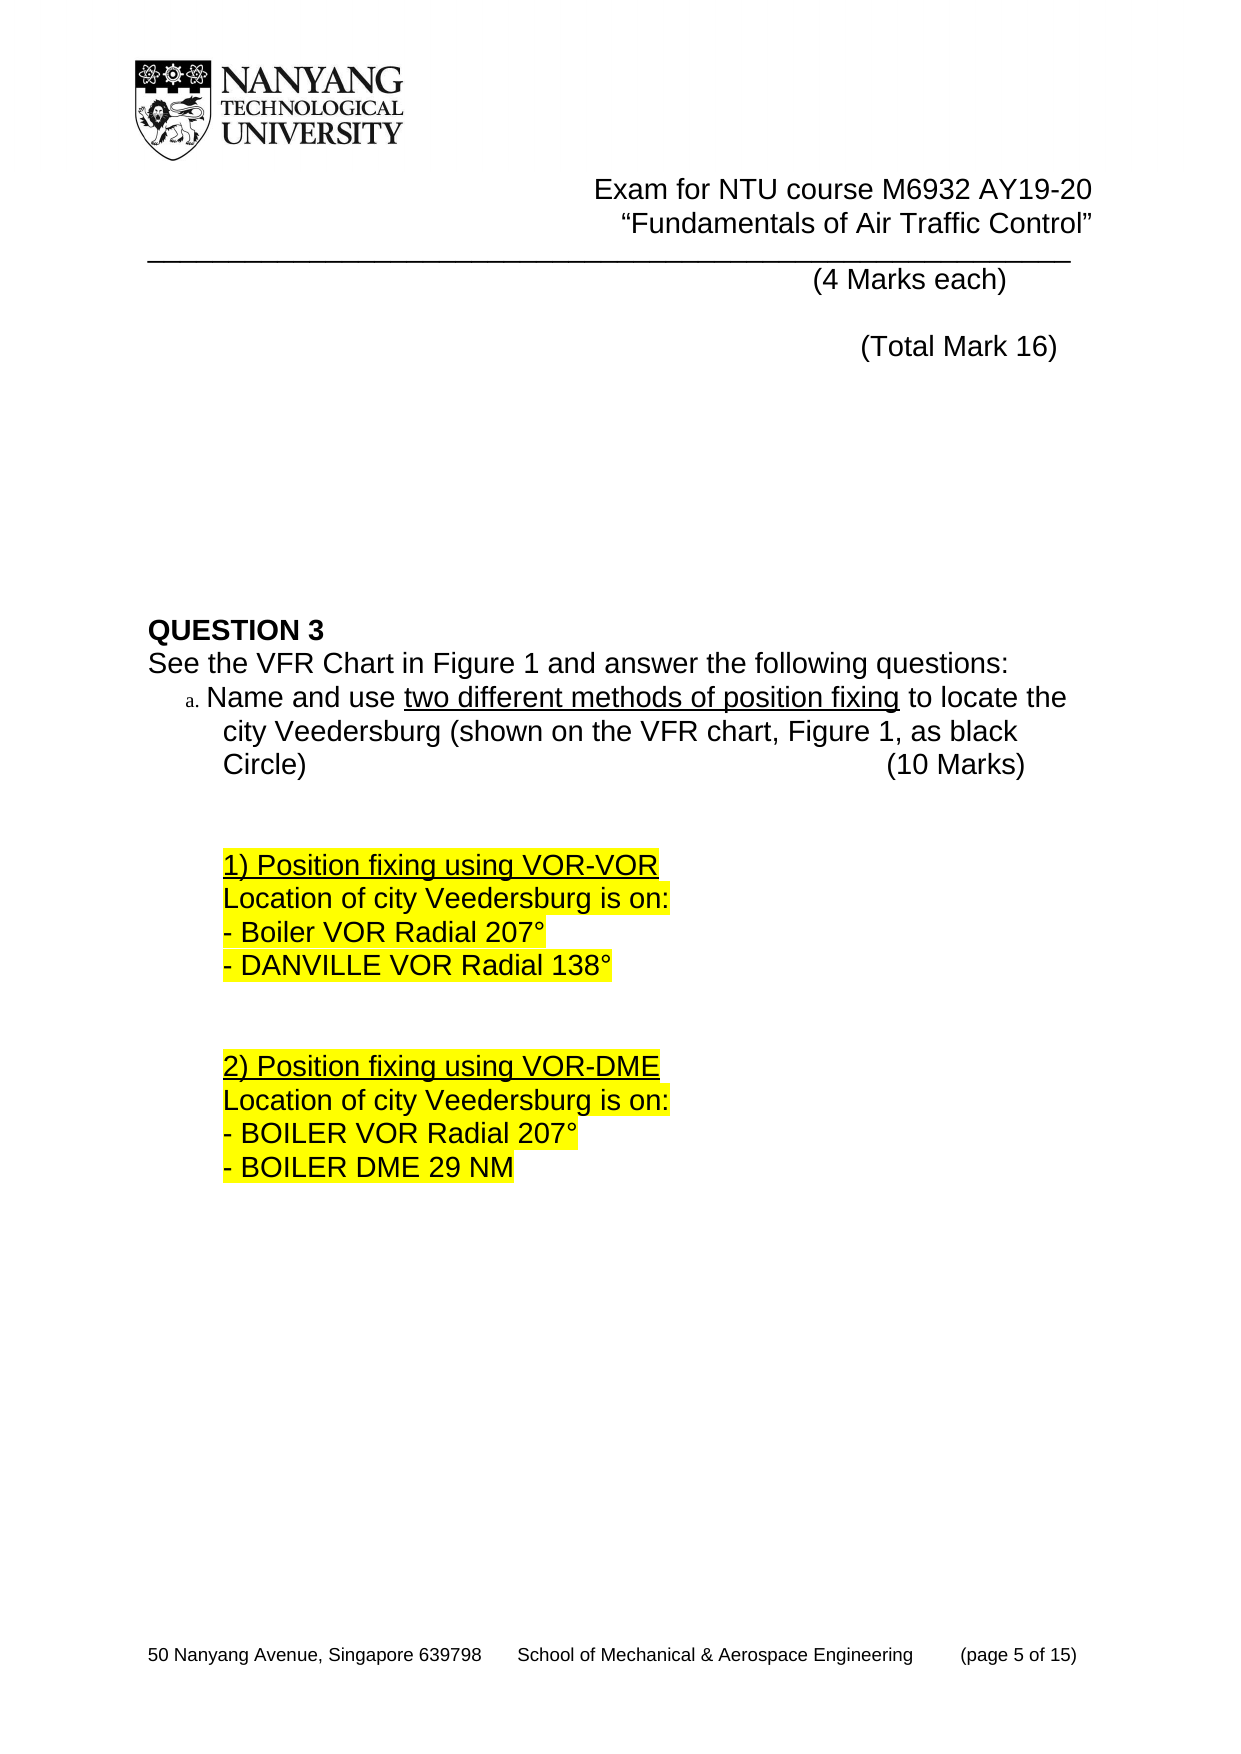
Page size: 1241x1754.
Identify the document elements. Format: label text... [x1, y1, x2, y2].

list Name and use two different methods of position fixing to locate the city Veedersburg (shown on the VFR chart, Figure 1, as black Circle) (10 Marks) [185, 680, 1092, 781]
list (Total Mark 16) [860, 329, 1092, 363]
text (4 Marks each) [738, 262, 1092, 296]
list - BOILER DME 29 NM [223, 1150, 1092, 1183]
list Location of city Veedersburg is on: [223, 1083, 1092, 1116]
list Location of city Veedersburg is on: [223, 881, 1092, 915]
picture [0, 0, 1209, 172]
list 1) Position fixing using VOR-VOR [223, 848, 1092, 881]
text See the VFR Chart in Figure 1 and answer the following questions: [148, 647, 1092, 680]
list - BOILER VOR Radial 207° [223, 1116, 1092, 1150]
list - DANVILLE VOR Radial 138° [223, 948, 1092, 982]
text QUESTION 3 [148, 613, 1092, 647]
list - Boiler VOR Radial 207° [223, 915, 1092, 948]
list 2) Position fixing using VOR-DME [223, 1049, 1092, 1083]
